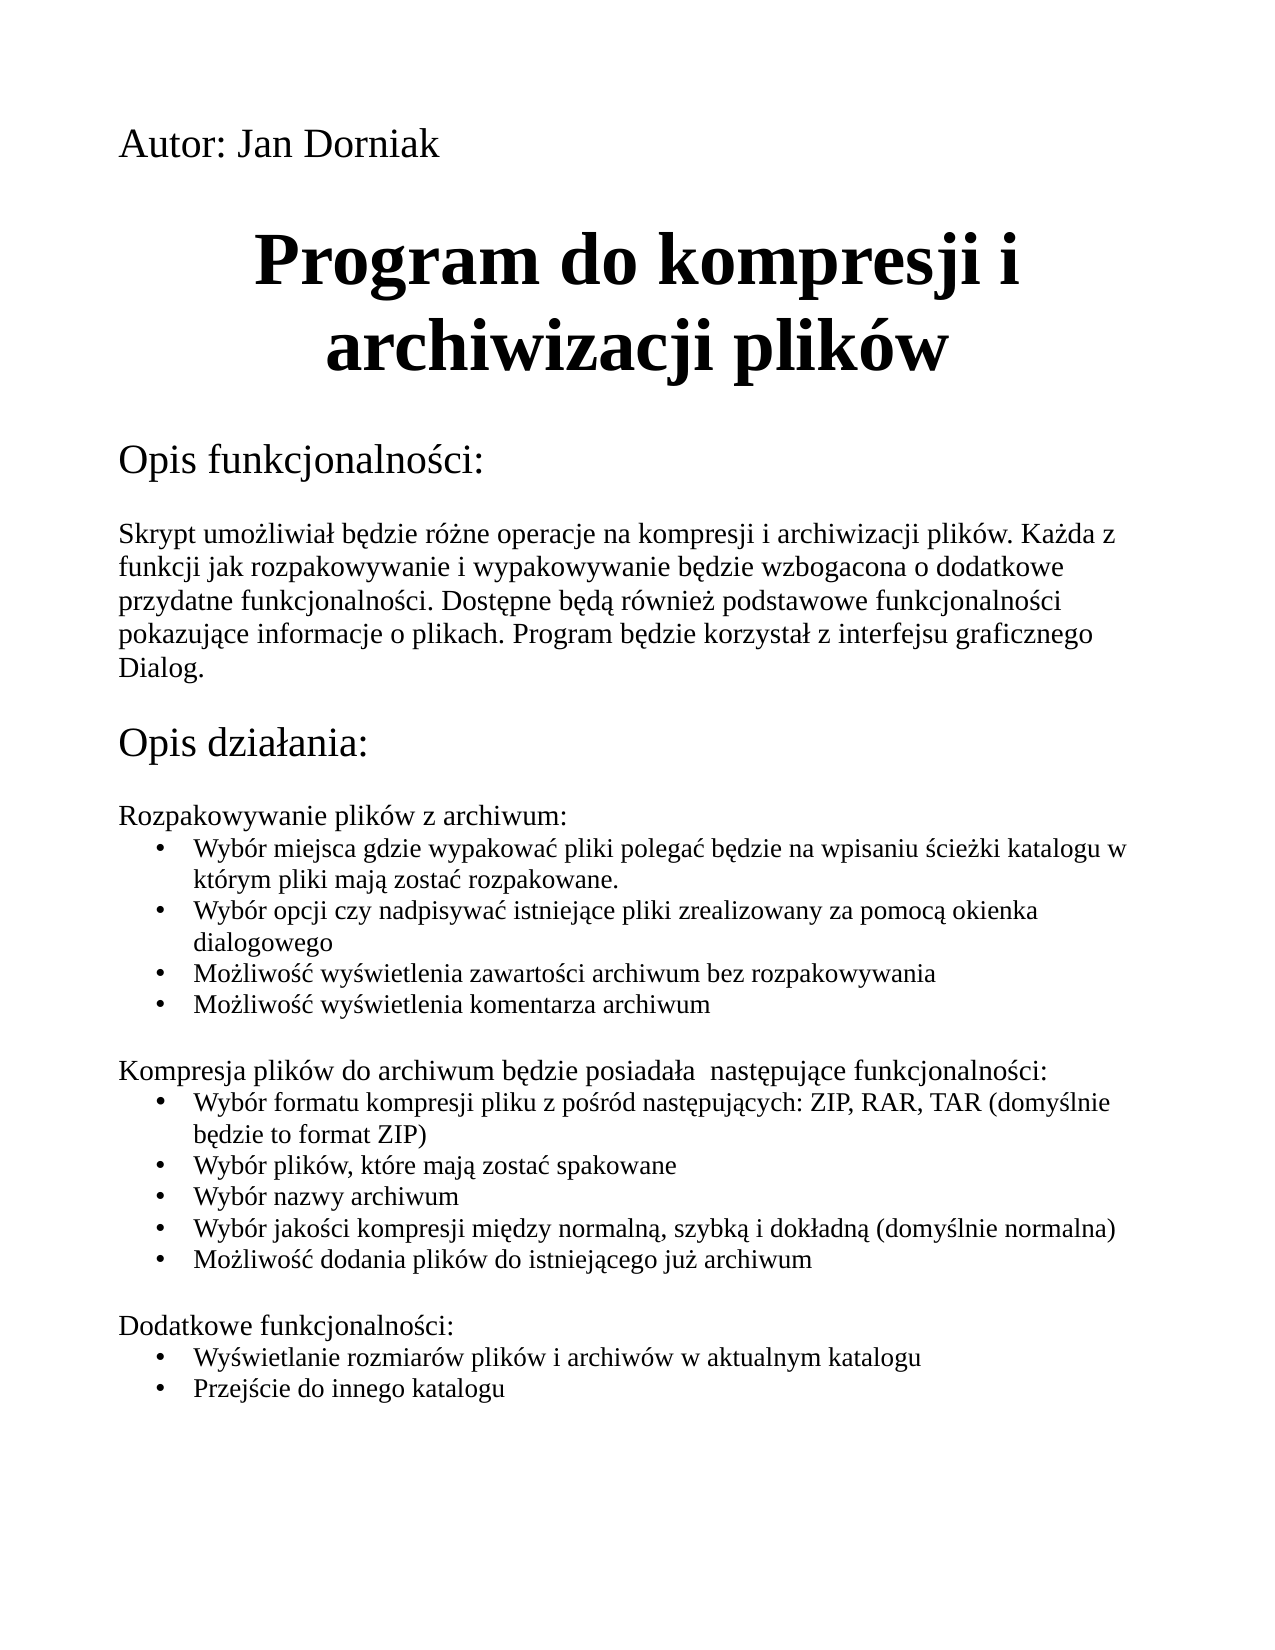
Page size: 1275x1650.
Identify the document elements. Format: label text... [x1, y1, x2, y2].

list Wyświetlanie rozmiarów plików i archiwów w aktualnym katalogu [156, 1341, 1157, 1373]
text Dodatkowe funkcjonalności: [118, 1308, 1157, 1341]
list Wybór plików, które mają zostać spakowane [156, 1149, 1157, 1181]
list Wybór miejsca gdzie wypakować pliki polegać będzie na wpisaniu ścieżki katalogu w którym pliki mają zostać rozpakowane. [156, 832, 1157, 894]
list Możliwość dodania plików do istniejącego już archiwum [156, 1243, 1157, 1274]
list Możliwość wyświetlenia komentarza archiwum [156, 988, 1157, 1019]
text Program do kompresji i archiwizacji plików [118, 214, 1157, 386]
text Opis funkcjonalności: [118, 434, 1157, 482]
list Wybór jakości kompresji między normalną, szybką i dokładną (domyślnie normalna) [156, 1212, 1157, 1243]
list Przejście do innego katalogu [156, 1373, 1157, 1404]
list Wybór opcji czy nadpisywać istniejące pliki zrealizowany za pomocą okienka dialogowego [156, 894, 1157, 957]
list Wybór formatu kompresji pliku z pośród następujących: ZIP, RAR, TAR (domyślnie będzie to format ZIP) [156, 1086, 1157, 1149]
text Autor: Jan Dorniak [118, 118, 1157, 166]
text Opis działania: [118, 717, 1157, 765]
text Kompresja plików do archiwum będzie posiadała następujące funkcjonalności: [118, 1053, 1157, 1086]
text Rozpakowywanie plików z archiwum: [118, 798, 1157, 832]
list Możliwość wyświetlenia zawartości archiwum bez rozpakowywania [156, 957, 1157, 988]
list Wybór nazwy archiwum [156, 1181, 1157, 1212]
text Skrypt umożliwiał będzie różne operacje na kompresji i archiwizacji plików. Każda z funkcji jak rozpakowywanie i wypakowywanie będzie wzbogacona o dodatkowe przydatne funkcjonalności. Dostępne będą również podstawowe funkcjonalności pokazujące informacje o plikach. Program będzie korzystał z interfejsu graficznego Dialog. [118, 516, 1157, 683]
